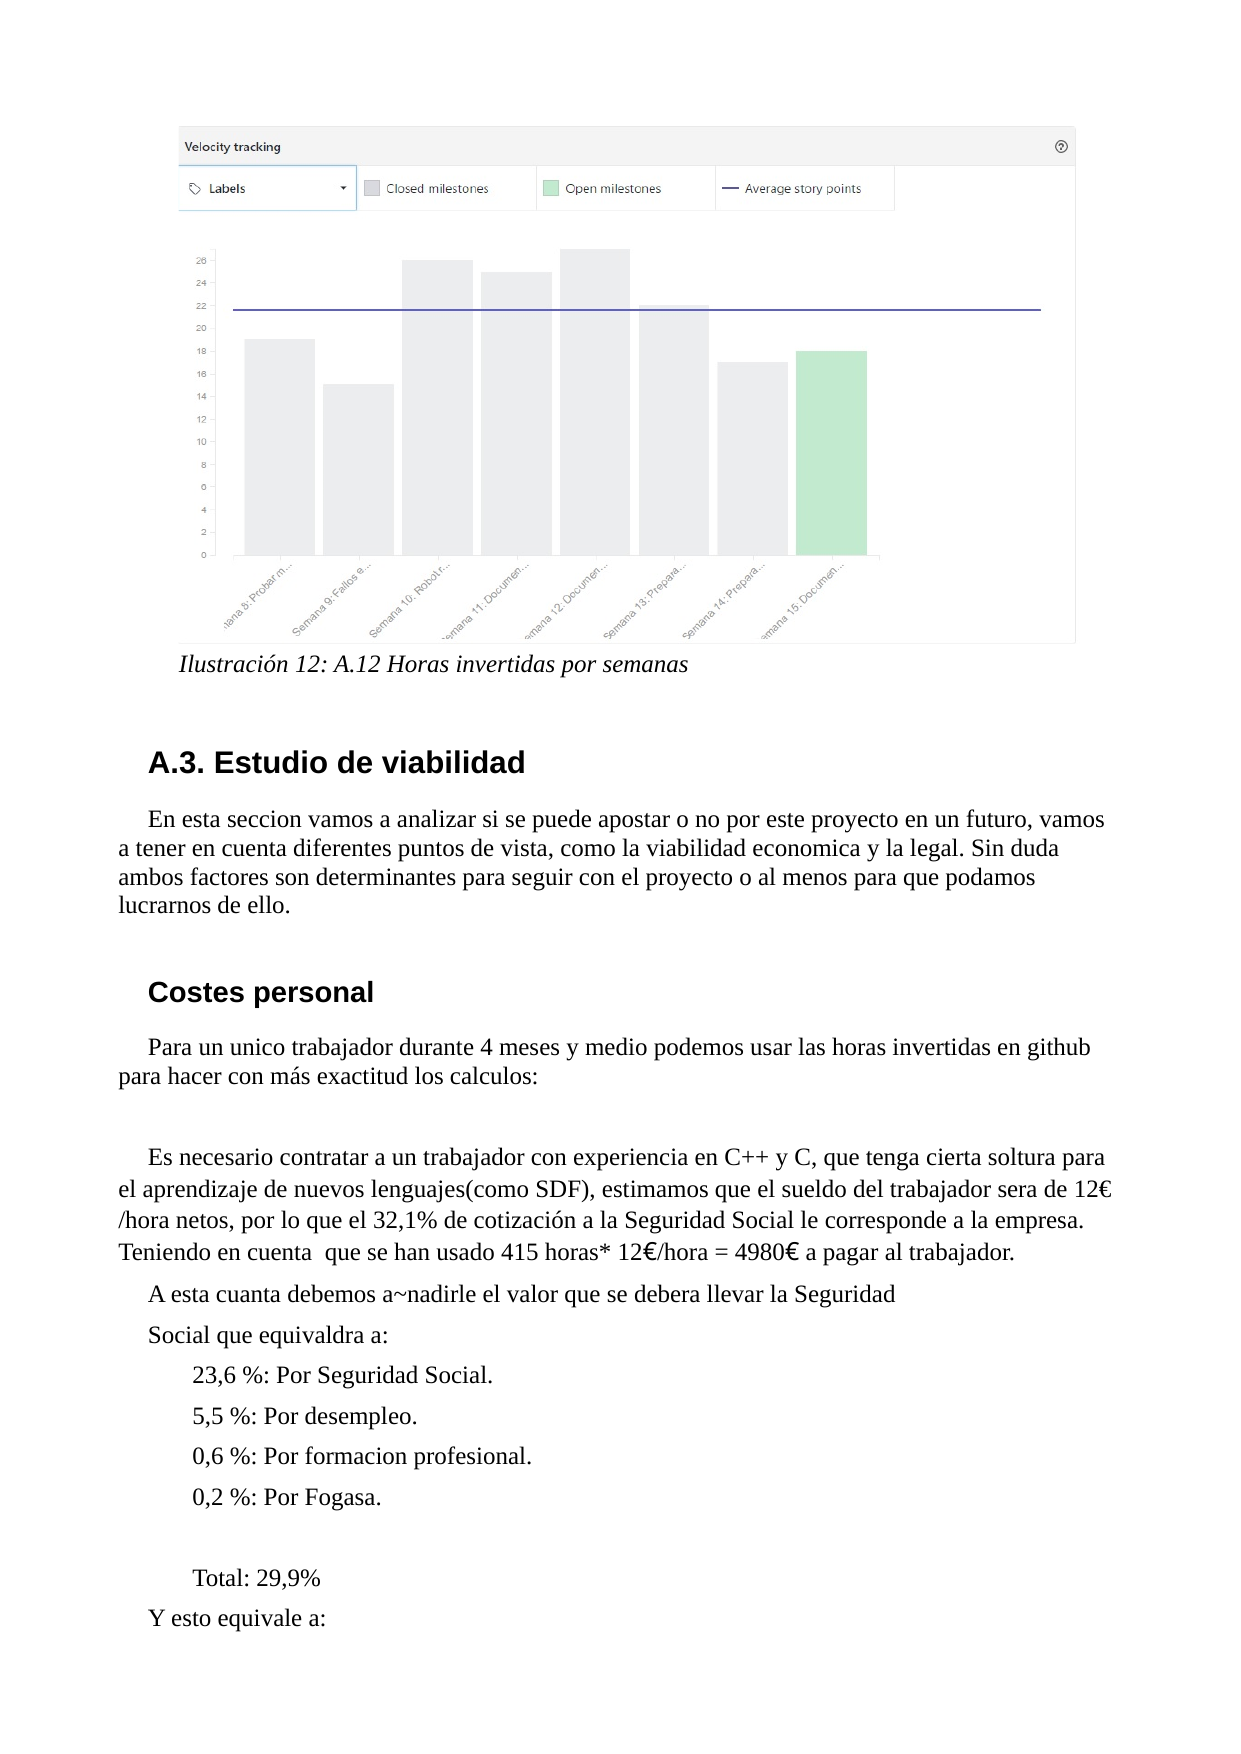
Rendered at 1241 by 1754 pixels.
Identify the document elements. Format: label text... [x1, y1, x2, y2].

text En esta seccion vamos a analizar si se puede apostar o no por este proyecto en un futuro, vamos a tener en cuenta diferentes puntos de vista, como la viabilidad economica y la legal. Sin duda ambos factores son determinantes para seguir con el proyecto o al menos para que podamos lucrarnos de ello. [118, 804, 1122, 919]
text Social que equivaldra a: [118, 1320, 1122, 1349]
text Total: 29,9% [118, 1563, 1122, 1592]
subtitle Costes personal [148, 975, 1122, 1009]
text 23,6 %: Por Seguridad Social. [118, 1360, 1122, 1389]
text 0,6 %: Por formacion profesional. [118, 1441, 1122, 1470]
text Ilustración 12: A.12 Horas invertidas por semanas [179, 650, 1080, 678]
subtitle A.3. Estudio de viabilidad [148, 744, 1122, 781]
text Para un unico trabajador durante 4 meses y medio podemos usar las horas invertidas en github para hacer con más exactitud los calculos: [118, 1032, 1122, 1090]
text A esta cuanta debemos a~nadirle el valor que se debera llevar la Seguridad [118, 1279, 1122, 1308]
text 5,5 %: Por desempleo. [118, 1401, 1122, 1430]
text 0,2 %: Por Fogasa. [118, 1482, 1122, 1511]
text Es necesario contratar a un trabajador con experiencia en C++ y C, que tenga cierta soltura para el aprendizaje de nuevos lenguajes(como SDF), estimamos que el sueldo del trabajador sera de 12€ /hora netos, por lo que el 32,1% de cotización a la Seguridad Social le corresponde a la empresa. Teniendo en cuenta que se han usado 415 horas* 12€/hora = 4980€ a pagar al trabajador. [118, 1142, 1122, 1268]
text Y esto equivale a: [118, 1603, 1122, 1632]
